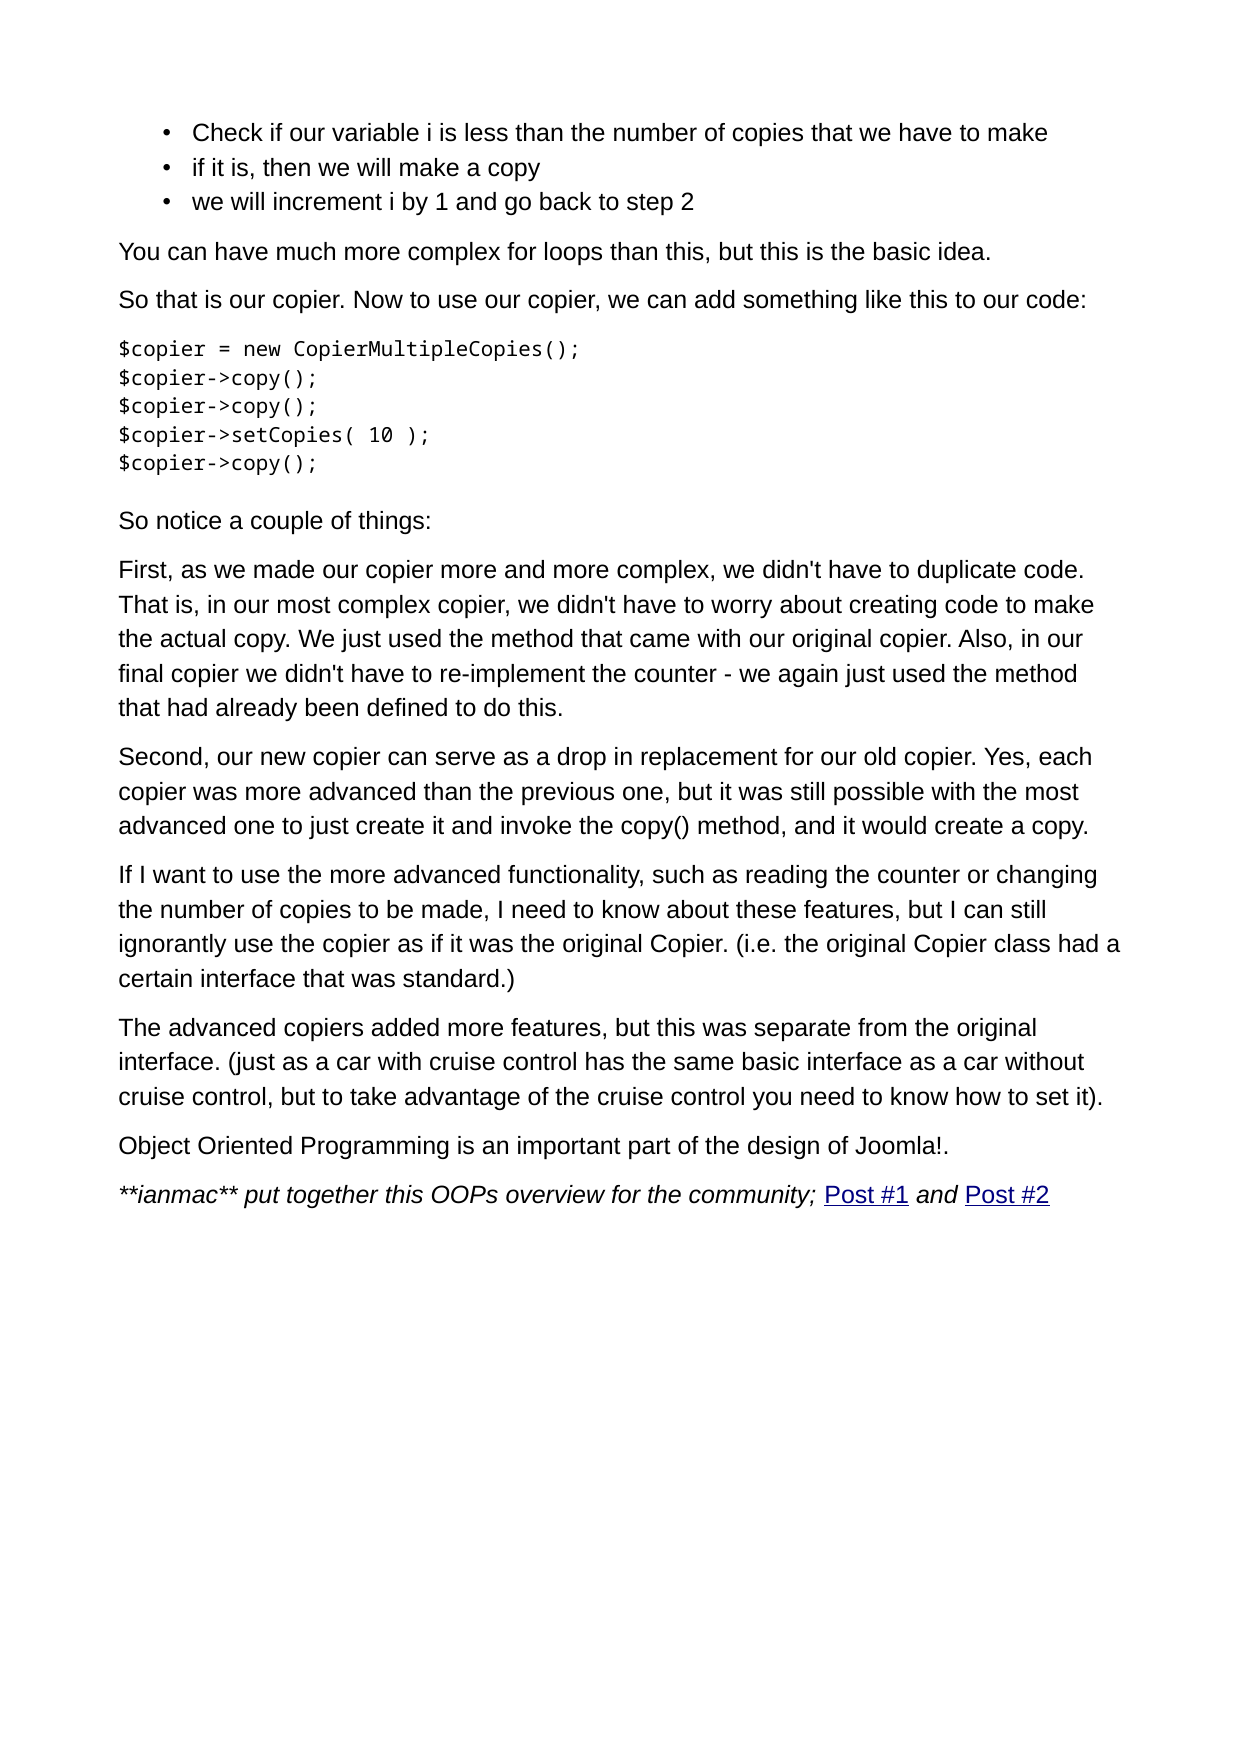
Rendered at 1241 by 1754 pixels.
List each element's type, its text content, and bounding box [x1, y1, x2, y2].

text $copier->copy(); [118, 448, 1122, 477]
text Second, our new copier can serve as a drop in replacement for our old copier. Yes, each copier was more advanced than the previous one, but it was still possible with the most advanced one to just create it and invoke the copy() method, and it would create a copy. [118, 742, 1122, 840]
text $copier->copy(); [118, 363, 1122, 391]
text If I want to use the more advanced functionality, such as reading the counter or changing the number of copies to be made, I need to know about these features, but I can still ignorantly use the copier as if it was the original Copier. (i.e. the original Copier class had a certain interface that was standard.) [118, 860, 1122, 992]
text Object Oriented Programming is an important part of the design of Joomla!. [118, 1131, 1122, 1159]
text You can have much more complex for loops than this, but this is the basic idea. [118, 236, 1122, 265]
list we will increment i by 1 and go back to step 2 [162, 187, 1122, 216]
text So that is our copier. Now to use our copier, we can add something like this to our code: [118, 286, 1122, 314]
list Check if our variable i is less than the number of copies that we have to make [162, 118, 1122, 147]
text $copier = new CopierMultipleCopies(); [118, 334, 1122, 363]
text **ianmac** put together this OOPs overview for the community; Post #1 and Post #2 [118, 1180, 1122, 1209]
text So notice a couple of things: [118, 506, 1122, 535]
text $copier->setCopies( 10 ); [118, 420, 1122, 448]
text $copier->copy(); [118, 391, 1122, 420]
text First, as we made our copier more and more complex, we didn't have to duplicate code. That is, in our most complex copier, we didn't have to worry about creating code to make the actual copy. We just used the method that came with our original copier. Also, in our final copier we didn't have to re-implement the counter - we again just used the method that had already been defined to do this. [118, 555, 1122, 722]
list if it is, then we will make a copy [162, 153, 1122, 182]
text The advanced copiers added more features, but this was separate from the original interface. (just as a car with cruise control has the same basic interface as a car without cruise control, but to take advantage of the cruise control you need to know how to set it). [118, 1013, 1122, 1111]
